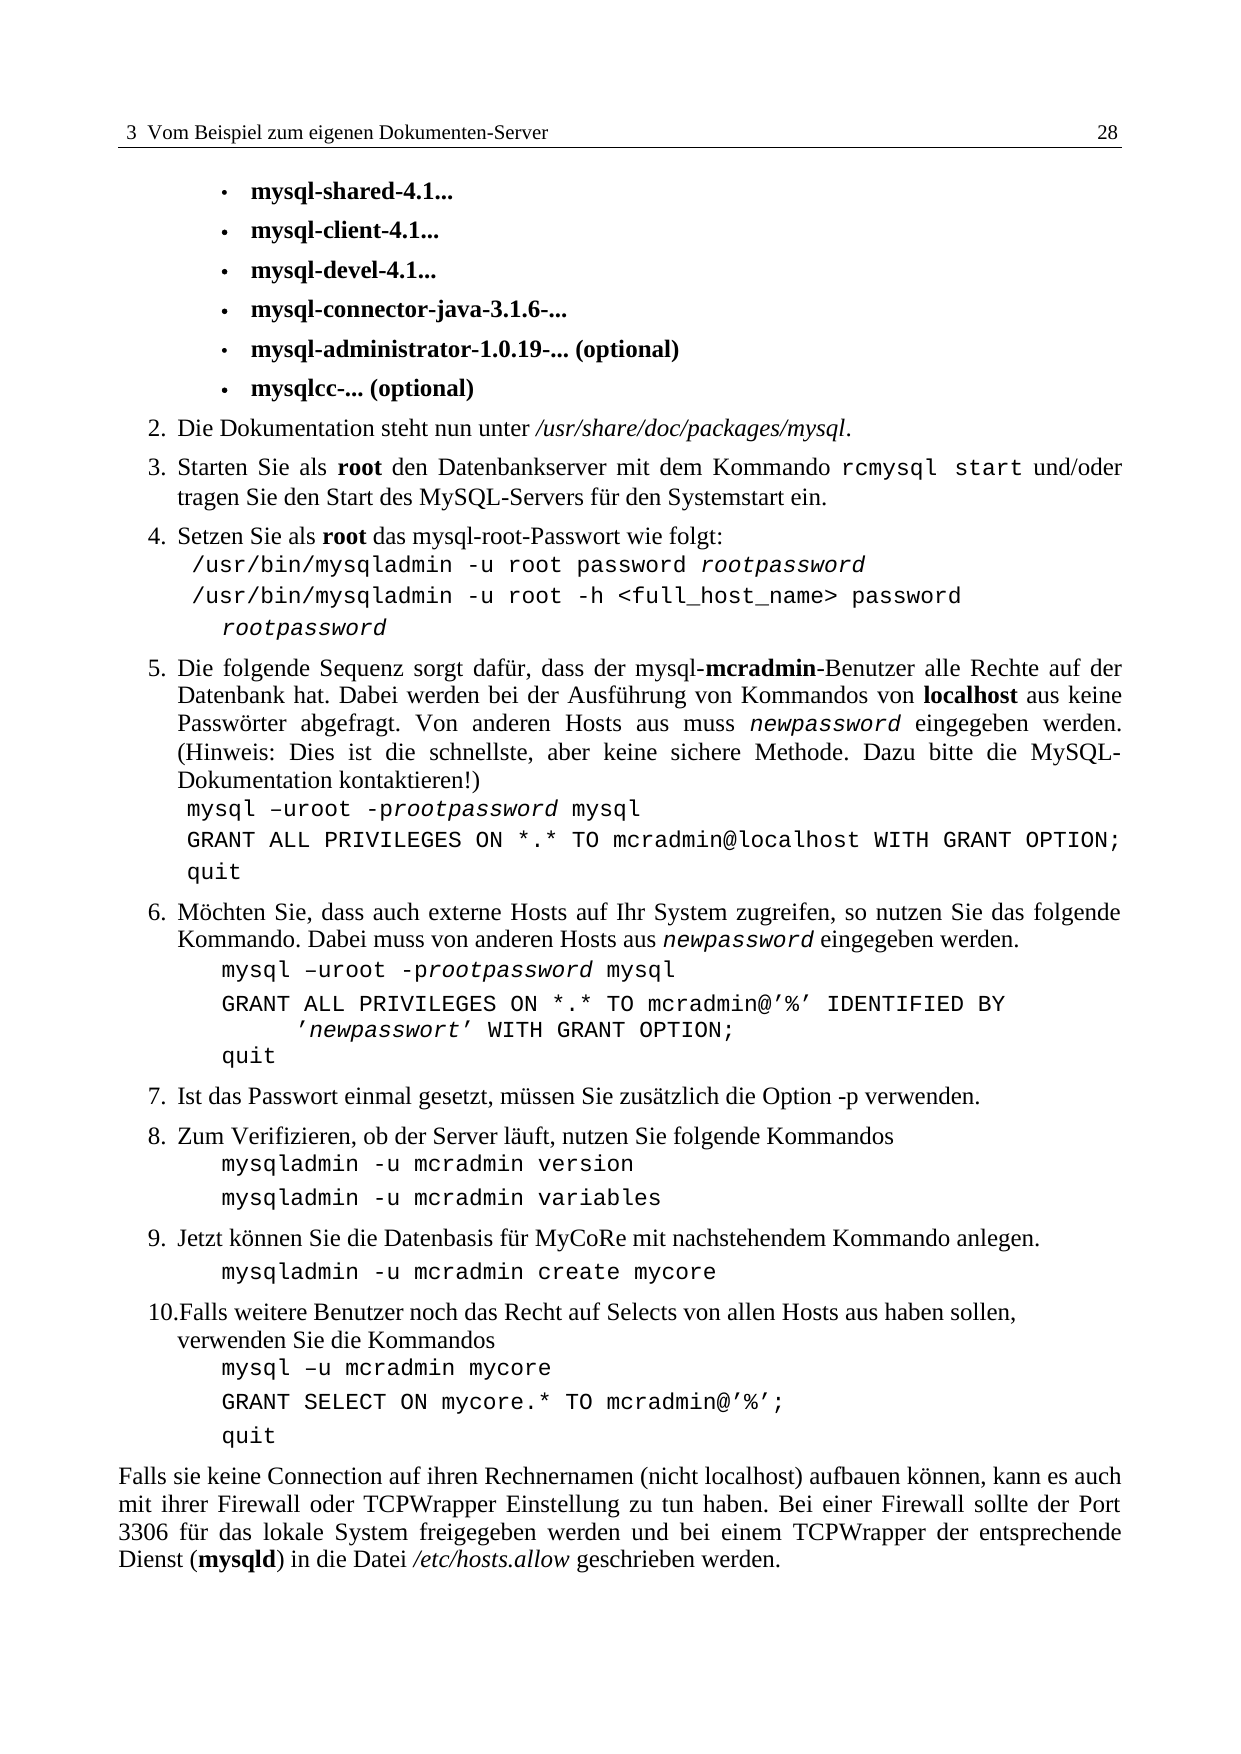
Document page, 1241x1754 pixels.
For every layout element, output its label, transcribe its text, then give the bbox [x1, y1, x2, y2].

list Die folgende Sequenz sorgt dafür, dass der mysql-mcradmin-Benutzer alle Rechte auf der Datenbank hat. Dabei werden bei der Ausführung von Kommandos von localhost aus keine Passwörter abgefragt. Von anderen Hosts aus muss newpassword eingegeben werden. (Hinweis: Dies ist die schnellste, aber keine sichere Methode. Dazu bitte die MySQL-Dokumentation kontaktieren!) mysql –uroot -prootpassword mysql GRANT ALL PRIVILEGES ON *.* TO mcradmin@localhost WITH GRANT OPTION; quit [118, 654, 1122, 886]
list mysql-administrator-1.0.19-... (optional) [192, 335, 1122, 363]
list mysql-devel-4.1... [192, 256, 1122, 284]
list Setzen Sie als root das mysql-root-Passwort wie folgt: /usr/bin/mysqladmin -u root password rootpassword /usr/bin/mysqladmin -u root -h <full_host_name> password rootpassword [118, 522, 1122, 642]
list Die Dokumentation steht nun unter /usr/share/doc/packages/mysql. [118, 414, 1122, 442]
list mysql-client-4.1... [192, 217, 1122, 244]
list Falls weitere Benutzer noch das Recht auf Selects von allen Hosts aus haben sollen, verwenden Sie die Kommandos mysql –u mcradmin mycore GRANT SELECT ON mycore.* TO mcradmin@’%’; quit [118, 1298, 1122, 1451]
list Jetzt können Sie die Datenbasis für MyCoRe mit nachstehendem Kommando anlegen. mysqladmin -u mcradmin create mycore [118, 1224, 1122, 1286]
list Starten Sie als root den Datenbankserver mit dem Kommando rcmysql start und/oder tragen Sie den Start des MySQL-Servers für den Systemstart ein. [118, 453, 1122, 510]
list Möchten Sie, dass auch externe Hosts auf Ihr System zugreifen, so nutzen Sie das folgende Kommando. Dabei muss von anderen Hosts aus newpassword eingegeben werden. mysql –uroot -prootpassword mysql GRANT ALL PRIVILEGES ON *.* TO mcradmin@’%’ IDENTIFIED BY ’newpasswort’ WITH GRANT OPTION; quit [118, 898, 1122, 1071]
list Zum Verifizieren, ob der Server läuft, nutzen Sie folgende Kommandos mysqladmin -u mcradmin version mysqladmin -u mcradmin variables [118, 1122, 1122, 1213]
list mysql-connector-java-3.1.6-... [192, 296, 1122, 323]
text Falls sie keine Connection auf ihren Rechnernamen (nicht localhost) aufbauen können, kann es auch mit ihrer Firewall oder TCPWrapper Einstellung zu tun haben. Bei einer Firewall sollte der Port 3306 für das lokale System freigegeben werden und bei einem TCPWrapper der entsprechende Dienst (mysqld) in die Datei /etc/hosts.allow geschrieben werden. [118, 1462, 1122, 1573]
list mysql-shared-4.1... [192, 177, 1122, 205]
list mysqlcc-... (optional) [192, 374, 1122, 402]
list Ist das Passwort einmal gesetzt, müssen Sie zusätzlich die Option -p verwenden. [118, 1082, 1122, 1110]
